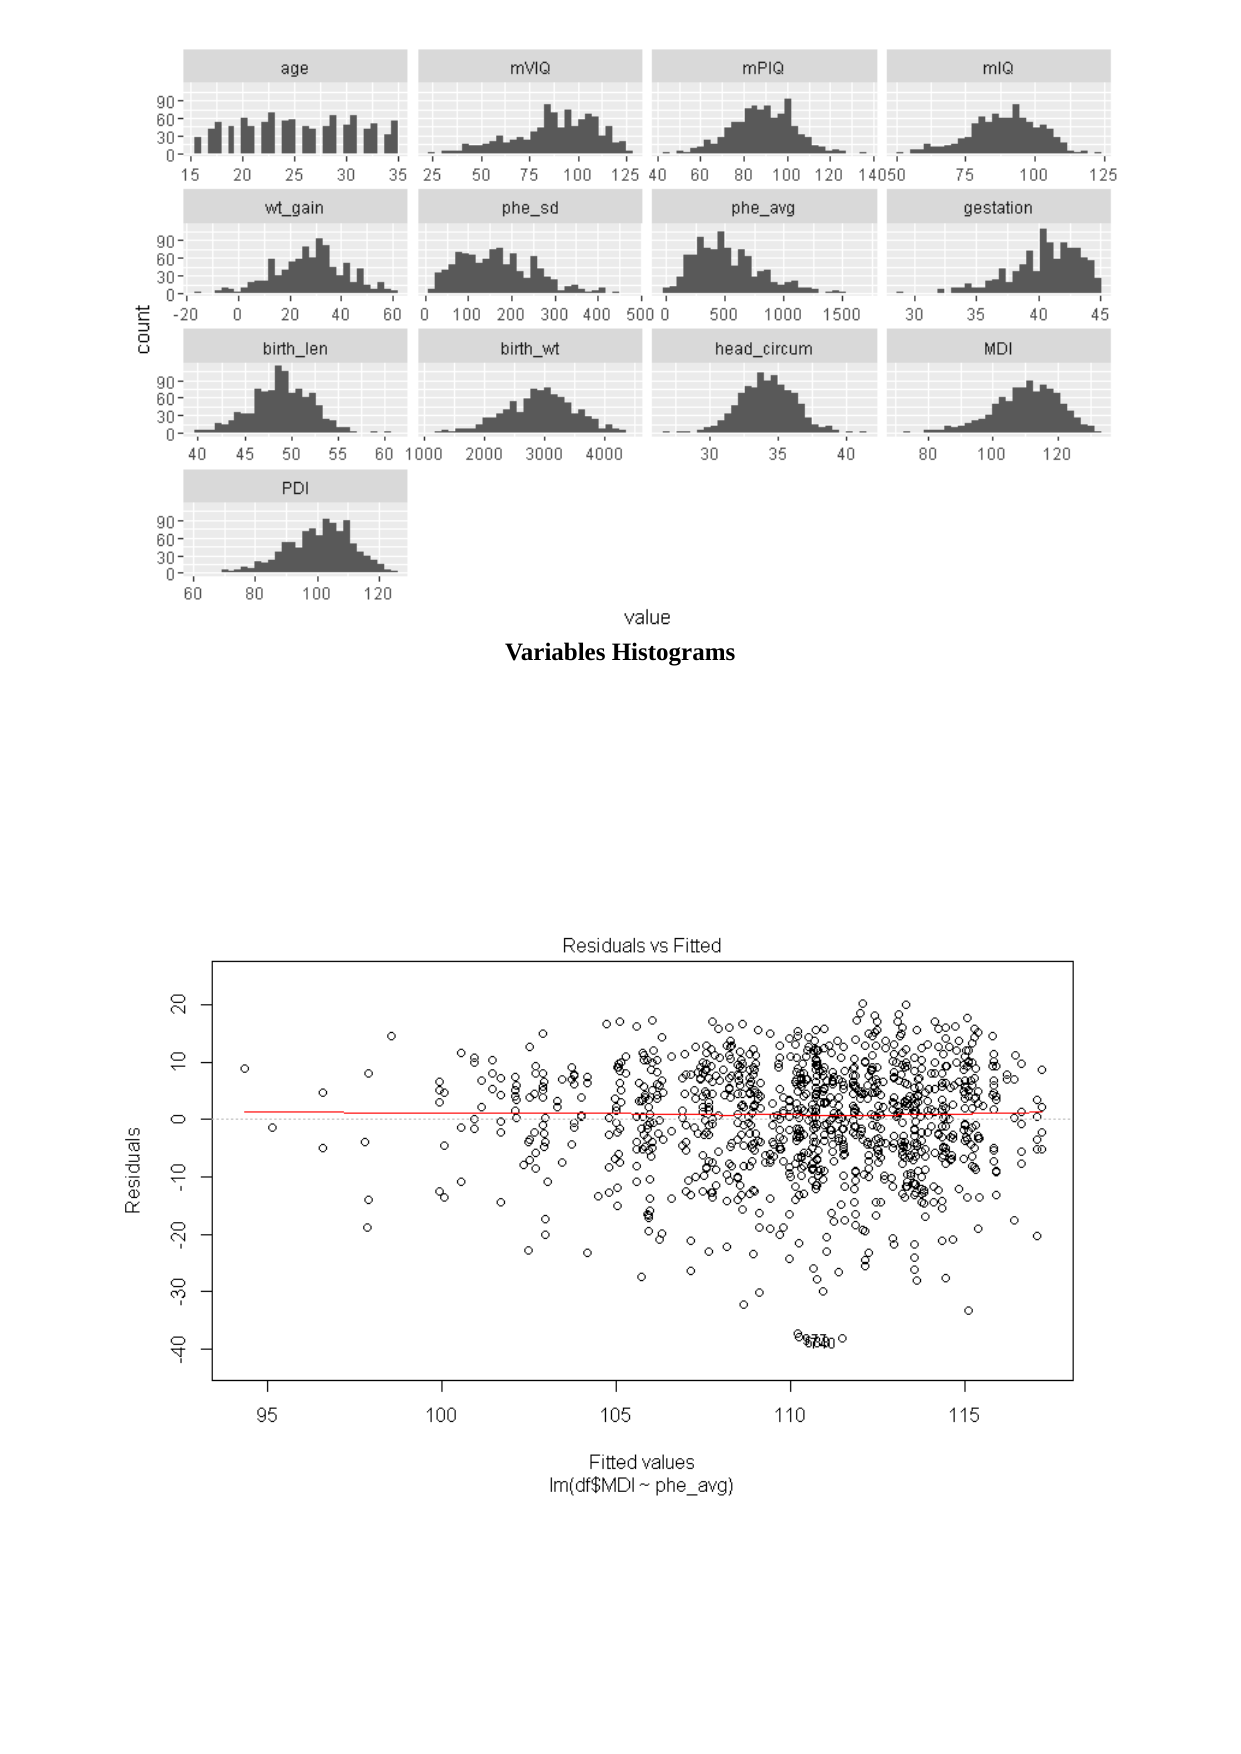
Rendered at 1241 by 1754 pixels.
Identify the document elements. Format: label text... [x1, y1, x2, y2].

text Variables Histograms [0, 41, 1240, 666]
picture [118, 867, 1122, 1498]
picture [118, 40, 1122, 638]
